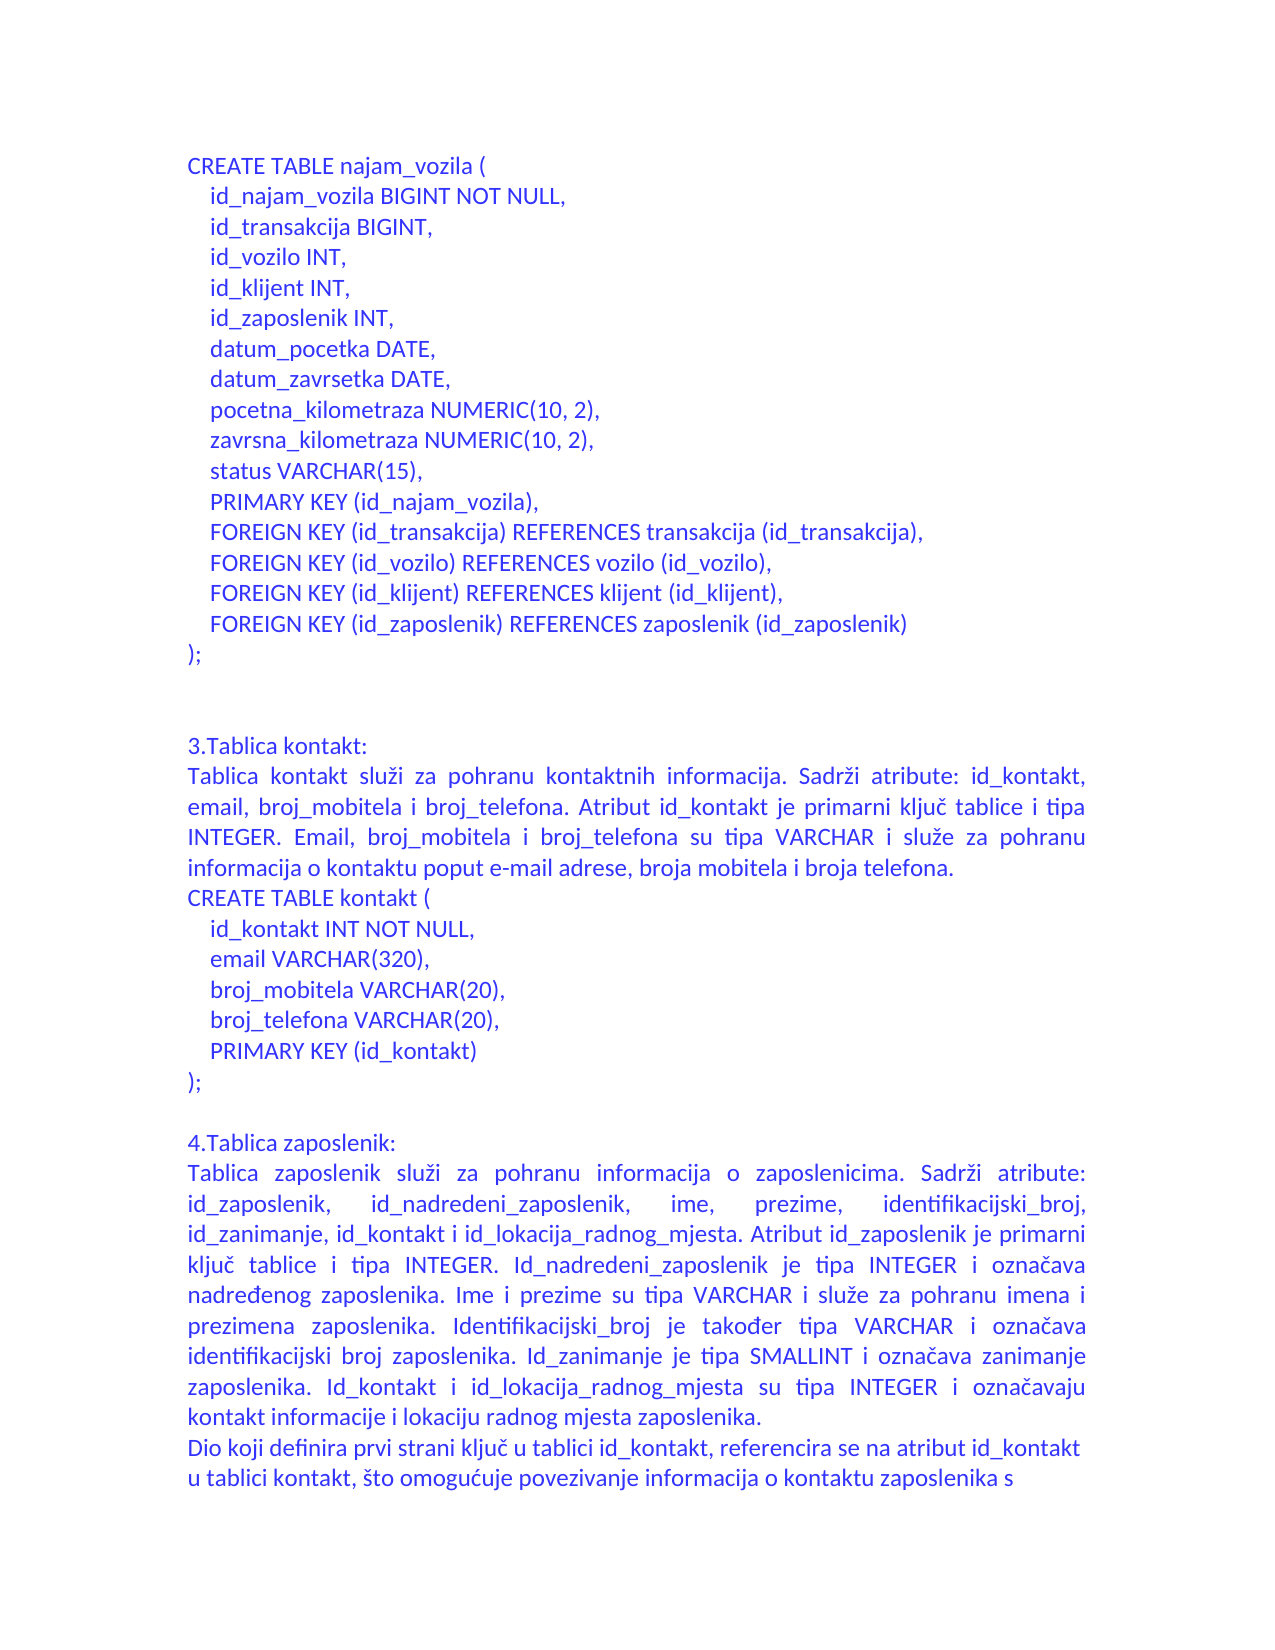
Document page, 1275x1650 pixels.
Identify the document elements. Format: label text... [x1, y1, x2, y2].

text PRIMARY KEY (id_kontakt) [187, 1035, 1087, 1066]
text id_vozilo INT, [187, 242, 1087, 272]
text FOREIGN KEY (id_vozilo) REFERENCES vozilo (id_vozilo), [187, 547, 1087, 577]
text FOREIGN KEY (id_klijent) REFERENCES klijent (id_klijent), [187, 577, 1087, 608]
text ); [187, 1066, 1087, 1096]
text Tablica zaposlenik služi za pohranu informacija o zaposlenicima. Sadrži atribute: id_zaposlenik, id_nadredeni_zaposlenik, ime, prezime, identifikacijski_broj, id_zanimanje, id_kontakt i id_lokacija_radnog_mjesta. Atribut id_zaposlenik je primarni ključ tablice i tipa INTEGER. Id_nadredeni_zaposlenik je tipa INTEGER i označava nadređenog zaposlenika. Ime i prezime su tipa VARCHAR i služe za pohranu imena i prezimena zaposlenika. Identifikacijski_broj je također tipa VARCHAR i označava identifikacijski broj zaposlenika. Id_zanimanje je tipa SMALLINT i označava zanimanje zaposlenika. Id_kontakt i id_lokacija_radnog_mjesta su tipa INTEGER i označavaju kontakt informacije i lokaciju radnog mjesta zaposlenika. [187, 1157, 1087, 1432]
text Tablica kontakt služi za pohranu kontaktnih informacija. Sadrži atribute: id_kontakt, email, broj_mobitela i broj_telefona. Atribut id_kontakt je primarni ključ tablice i tipa INTEGER. Email, broj_mobitela i broj_telefona su tipa VARCHAR i služe za pohranu informacija o kontaktu poput e-mail adrese, broja mobitela i broja telefona. [187, 760, 1087, 882]
text 4.Tablica zaposlenik: [187, 1127, 1087, 1157]
text FOREIGN KEY (id_zaposlenik) REFERENCES zaposlenik (id_zaposlenik) [187, 608, 1087, 638]
text zavrsna_kilometraza NUMERIC(10, 2), [187, 425, 1087, 455]
text broj_mobitela VARCHAR(20), [187, 974, 1087, 1004]
text 3.Tablica kontakt: [187, 730, 1087, 760]
text id_kontakt INT NOT NULL, [187, 913, 1087, 943]
text ); [187, 638, 1087, 669]
text PRIMARY KEY (id_najam_vozila), [187, 486, 1087, 516]
text status VARCHAR(15), [187, 455, 1087, 486]
text datum_pocetka DATE, [187, 333, 1087, 364]
text CREATE TABLE kontakt ( [187, 882, 1087, 913]
text pocetna_kilometraza NUMERIC(10, 2), [187, 394, 1087, 425]
text broj_telefona VARCHAR(20), [187, 1004, 1087, 1035]
text CREATE TABLE najam_vozila ( [187, 150, 1087, 181]
text datum_zavrsetka DATE, [187, 364, 1087, 394]
text id_zaposlenik INT, [187, 303, 1087, 333]
text id_transakcija BIGINT, [187, 211, 1087, 242]
text FOREIGN KEY (id_transakcija) REFERENCES transakcija (id_transakcija), [187, 516, 1087, 547]
text email VARCHAR(320), [187, 943, 1087, 974]
text id_klijent INT, [187, 272, 1087, 303]
text Dio koji definira prvi strani ključ u tablici id_kontakt, referencira se na atribut id_kontakt u tablici kontakt, što omogućuje povezivanje informacija o kontaktu zaposlenika s [187, 1432, 1087, 1493]
text id_najam_vozila BIGINT NOT NULL, [187, 181, 1087, 211]
